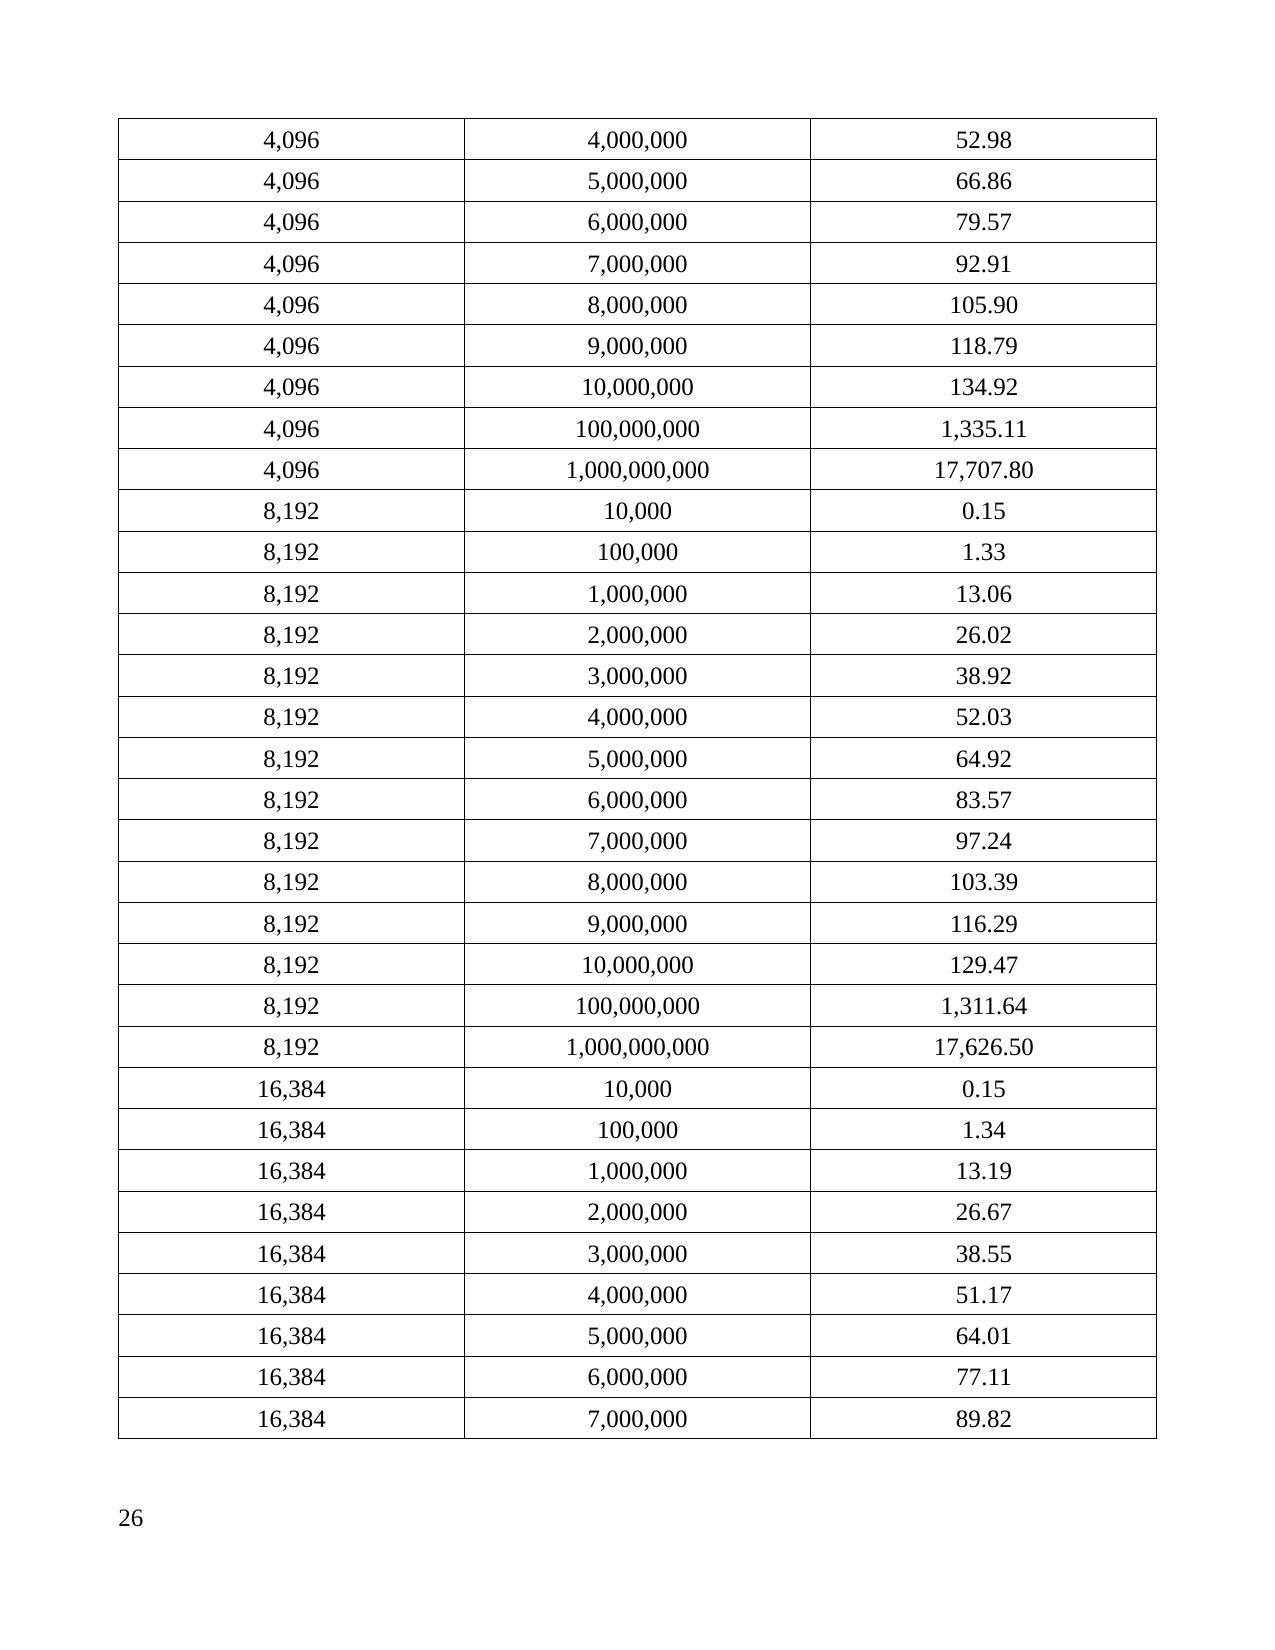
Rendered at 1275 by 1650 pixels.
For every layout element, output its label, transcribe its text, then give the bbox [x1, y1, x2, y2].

table_cell 4,096 [119, 243, 464, 283]
table_cell 116.29 [811, 903, 1156, 943]
table_cell 8,192 [119, 903, 464, 943]
table_cell 6,000,000 [465, 202, 810, 242]
table_cell 17,707.80 [811, 449, 1156, 489]
table_cell 9,000,000 [465, 325, 810, 366]
table_cell 1,000,000 [465, 573, 810, 613]
table_cell 8,192 [119, 697, 464, 737]
table_cell 2,000,000 [465, 614, 810, 654]
table_cell 83.57 [811, 779, 1156, 819]
table_cell 64.92 [811, 738, 1156, 778]
table_cell 10,000,000 [465, 367, 810, 407]
table_cell 17,626.50 [811, 1027, 1156, 1067]
table_cell 5,000,000 [465, 160, 810, 201]
table_cell 8,000,000 [465, 862, 810, 902]
table_cell 4,096 [119, 160, 464, 201]
table_cell 100,000 [465, 532, 810, 572]
table_cell 4,000,000 [465, 1274, 810, 1314]
table_cell 16,384 [119, 1068, 464, 1108]
table_cell 8,192 [119, 862, 464, 902]
table_cell 16,384 [119, 1357, 464, 1397]
table_cell 16,384 [119, 1192, 464, 1232]
table_cell 100,000,000 [465, 408, 810, 448]
table_cell 1,000,000,000 [465, 1027, 810, 1067]
table_cell 8,192 [119, 655, 464, 696]
table_cell 100,000,000 [465, 985, 810, 1026]
table_cell 52.98 [811, 119, 1156, 159]
table_cell 1,311.64 [811, 985, 1156, 1026]
table_cell 92.91 [811, 243, 1156, 283]
table_cell 8,192 [119, 985, 464, 1026]
table_cell 8,192 [119, 944, 464, 984]
table_cell 64.01 [811, 1315, 1156, 1356]
table_cell 2,000,000 [465, 1192, 810, 1232]
table_cell 16,384 [119, 1109, 464, 1149]
table_cell 4,096 [119, 284, 464, 324]
table_cell 16,384 [119, 1233, 464, 1273]
table_cell 16,384 [119, 1150, 464, 1191]
table_cell 38.55 [811, 1233, 1156, 1273]
table_cell 38.92 [811, 655, 1156, 696]
table_cell 10,000 [465, 1068, 810, 1108]
table_cell 3,000,000 [465, 1233, 810, 1273]
table_cell 4,000,000 [465, 119, 810, 159]
table_cell 4,096 [119, 119, 464, 159]
table_cell 9,000,000 [465, 903, 810, 943]
table_cell 5,000,000 [465, 1315, 810, 1356]
table_cell 7,000,000 [465, 1398, 810, 1438]
table_cell 1,000,000 [465, 1150, 810, 1191]
table_cell 134.92 [811, 367, 1156, 407]
table_cell 66.86 [811, 160, 1156, 201]
table_cell 103.39 [811, 862, 1156, 902]
table_cell 1.34 [811, 1109, 1156, 1149]
table_cell 13.06 [811, 573, 1156, 613]
table_cell 8,192 [119, 820, 464, 861]
table_cell 3,000,000 [465, 655, 810, 696]
table_cell 7,000,000 [465, 820, 810, 861]
table_cell 8,192 [119, 614, 464, 654]
table_cell 26.02 [811, 614, 1156, 654]
table_cell 7,000,000 [465, 243, 810, 283]
table_cell 118.79 [811, 325, 1156, 366]
table_cell 129.47 [811, 944, 1156, 984]
table_cell 16,384 [119, 1398, 464, 1438]
table_cell 51.17 [811, 1274, 1156, 1314]
table_cell 77.11 [811, 1357, 1156, 1397]
table_cell 8,192 [119, 490, 464, 531]
table_cell 6,000,000 [465, 1357, 810, 1397]
table_cell 4,096 [119, 449, 464, 489]
table_cell 26.67 [811, 1192, 1156, 1232]
table_cell 6,000,000 [465, 779, 810, 819]
table_cell 8,192 [119, 573, 464, 613]
table_cell 0.15 [811, 1068, 1156, 1108]
table_cell 10,000,000 [465, 944, 810, 984]
table_cell 4,000,000 [465, 697, 810, 737]
table_cell 1,335.11 [811, 408, 1156, 448]
table_cell 4,096 [119, 325, 464, 366]
table_cell 4,096 [119, 367, 464, 407]
table_cell 5,000,000 [465, 738, 810, 778]
table_cell 8,192 [119, 532, 464, 572]
table_cell 79.57 [811, 202, 1156, 242]
table_cell 1.33 [811, 532, 1156, 572]
table_cell 4,096 [119, 202, 464, 242]
table_cell 100,000 [465, 1109, 810, 1149]
table_cell 16,384 [119, 1315, 464, 1356]
table_cell 8,192 [119, 779, 464, 819]
table_cell 8,000,000 [465, 284, 810, 324]
table_cell 52.03 [811, 697, 1156, 737]
table_cell 13.19 [811, 1150, 1156, 1191]
table_cell 1,000,000,000 [465, 449, 810, 489]
table_cell 105.90 [811, 284, 1156, 324]
table_cell 8,192 [119, 1027, 464, 1067]
table_cell 4,096 [119, 408, 464, 448]
table_cell 8,192 [119, 738, 464, 778]
table_cell 89.82 [811, 1398, 1156, 1438]
table_cell 10,000 [465, 490, 810, 531]
table_cell 0.15 [811, 490, 1156, 531]
table_cell 16,384 [119, 1274, 464, 1314]
table_cell 97.24 [811, 820, 1156, 861]
